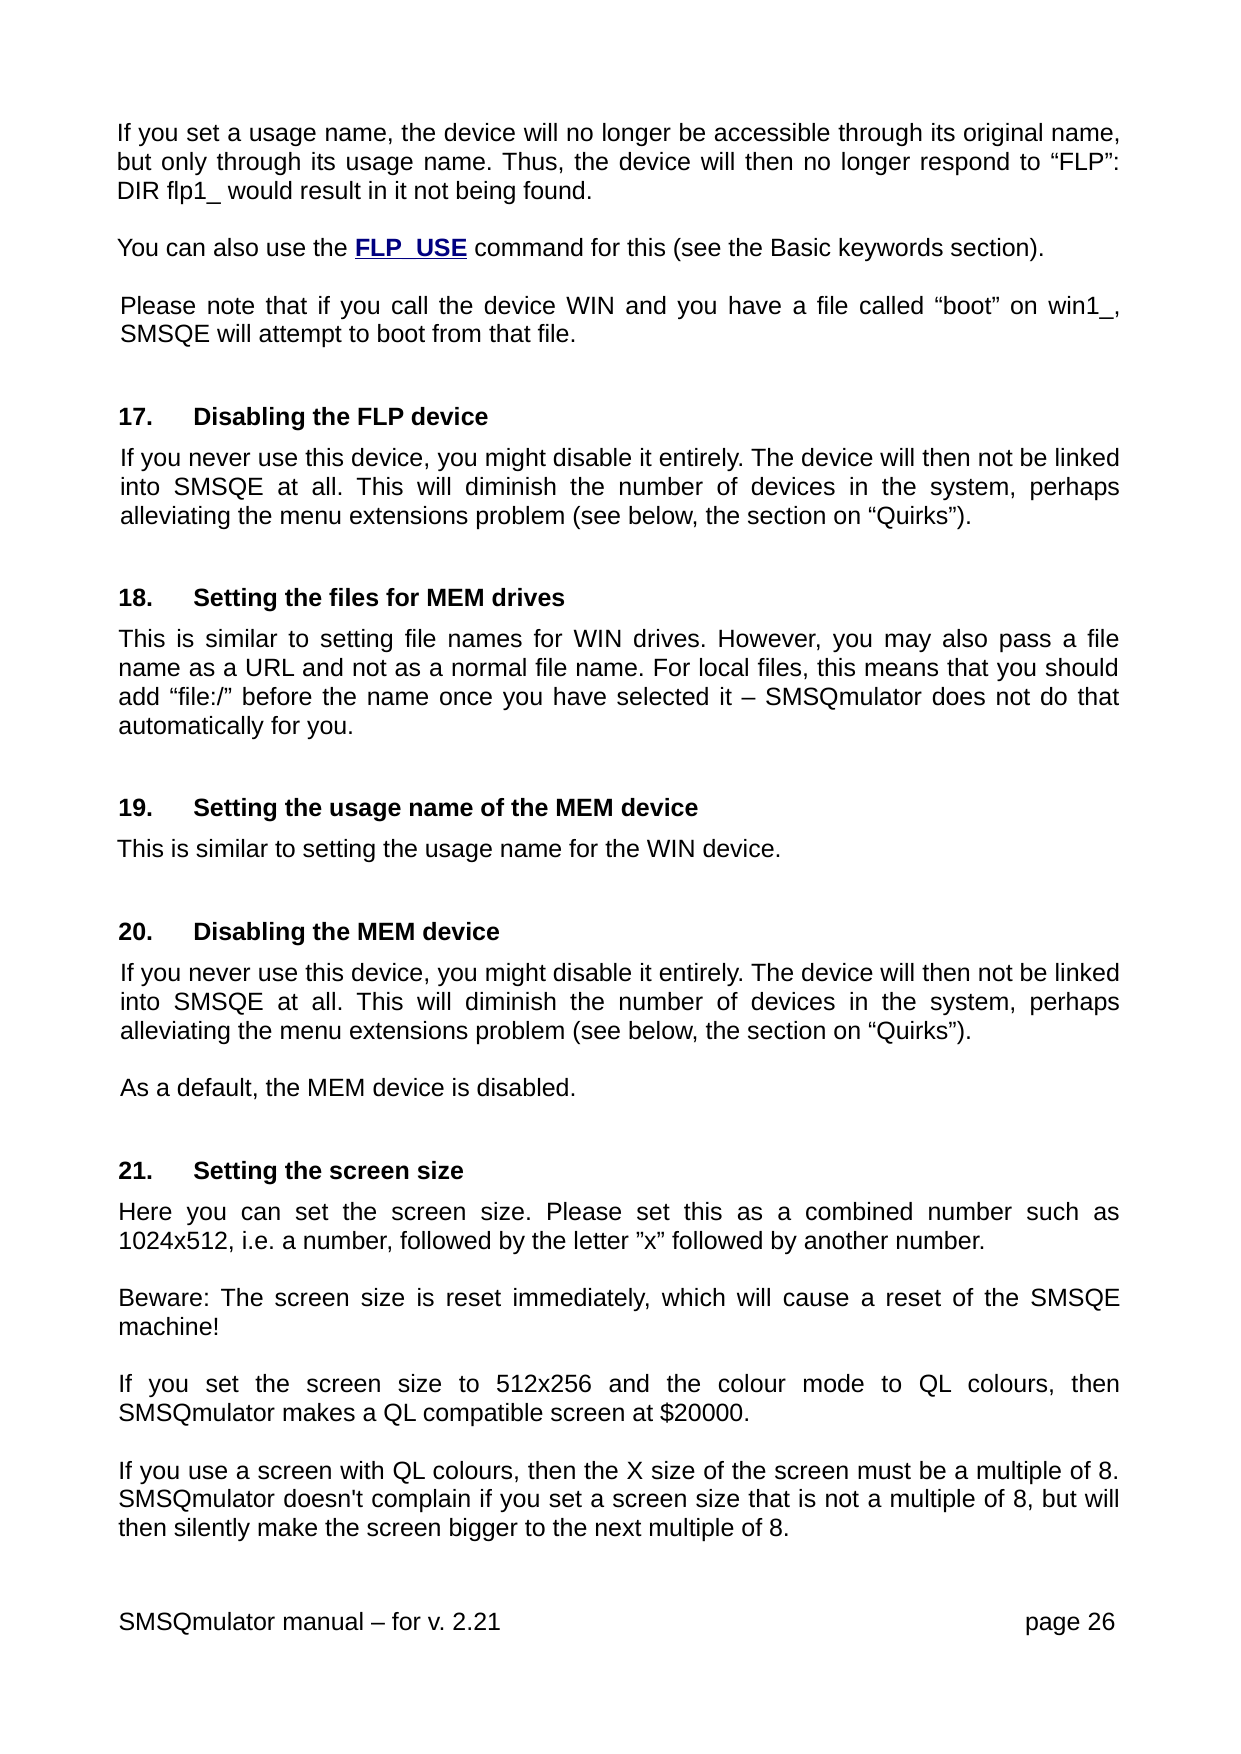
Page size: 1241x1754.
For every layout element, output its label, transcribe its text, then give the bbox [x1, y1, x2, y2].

text Here you can set the screen size. Please set this as a combined number such as 1024x512, i.e. a number, followed by the letter ”x” followed by another number. [118, 1197, 1122, 1254]
text If you never use this device, you might disable it entirely. The device will then not be linked into SMSQE at all. This will diminish the number of devices in the system, perhaps alleviating the menu extensions problem (see below, the section on “Quirks”). [120, 958, 1122, 1044]
subtitle Disabling the FLP device [118, 402, 1122, 431]
subtitle Setting the files for MEM drives [118, 583, 1122, 612]
text You can also use the FLP_USE command for this (see the Basic keywords section). [117, 233, 1122, 262]
text If you use a screen with QL colours, then the X size of the screen must be a multiple of 8. SMSQmulator doesn't complain if you set a screen size that is not a multiple of 8, but will then silently make the screen bigger to the next multiple of 8. [118, 1456, 1122, 1542]
subtitle Disabling the MEM device [118, 917, 1122, 946]
text If you never use this device, you might disable it entirely. The device will then not be linked into SMSQE at all. This will diminish the number of devices in the system, perhaps alleviating the menu extensions problem (see below, the section on “Quirks”). [120, 443, 1122, 529]
text This is similar to setting the usage name for the WIN device. [117, 834, 1122, 863]
text Please note that if you call the device WIN and you have a file called “boot” on win1_, SMSQE will attempt to boot from that file. [120, 291, 1122, 348]
text As a default, the MEM device is disabled. [120, 1073, 1122, 1102]
text If you set the screen size to 512x256 and the colour mode to QL colours, then SMSQmulator makes a QL compatible screen at $20000. [118, 1369, 1122, 1427]
text This is similar to setting file names for WIN drives. However, you may also pass a file name as a URL and not as a normal file name. For local files, this means that you should add “file:/” before the name once you have selected it – SMSQmulator does not do that automatically for you. [118, 624, 1122, 739]
subtitle Setting the screen size [118, 1156, 1122, 1184]
subtitle Setting the usage name of the MEM device [118, 793, 1122, 822]
text If you set a usage name, the device will no longer be accessible through its original name, but only through its usage name. Thus, the device will then no longer respond to “FLP”: DIR flp1_ would result in it not being found. [117, 118, 1122, 204]
text Beware: The screen size is reset immediately, which will cause a reset of the SMSQE machine! [118, 1283, 1122, 1341]
